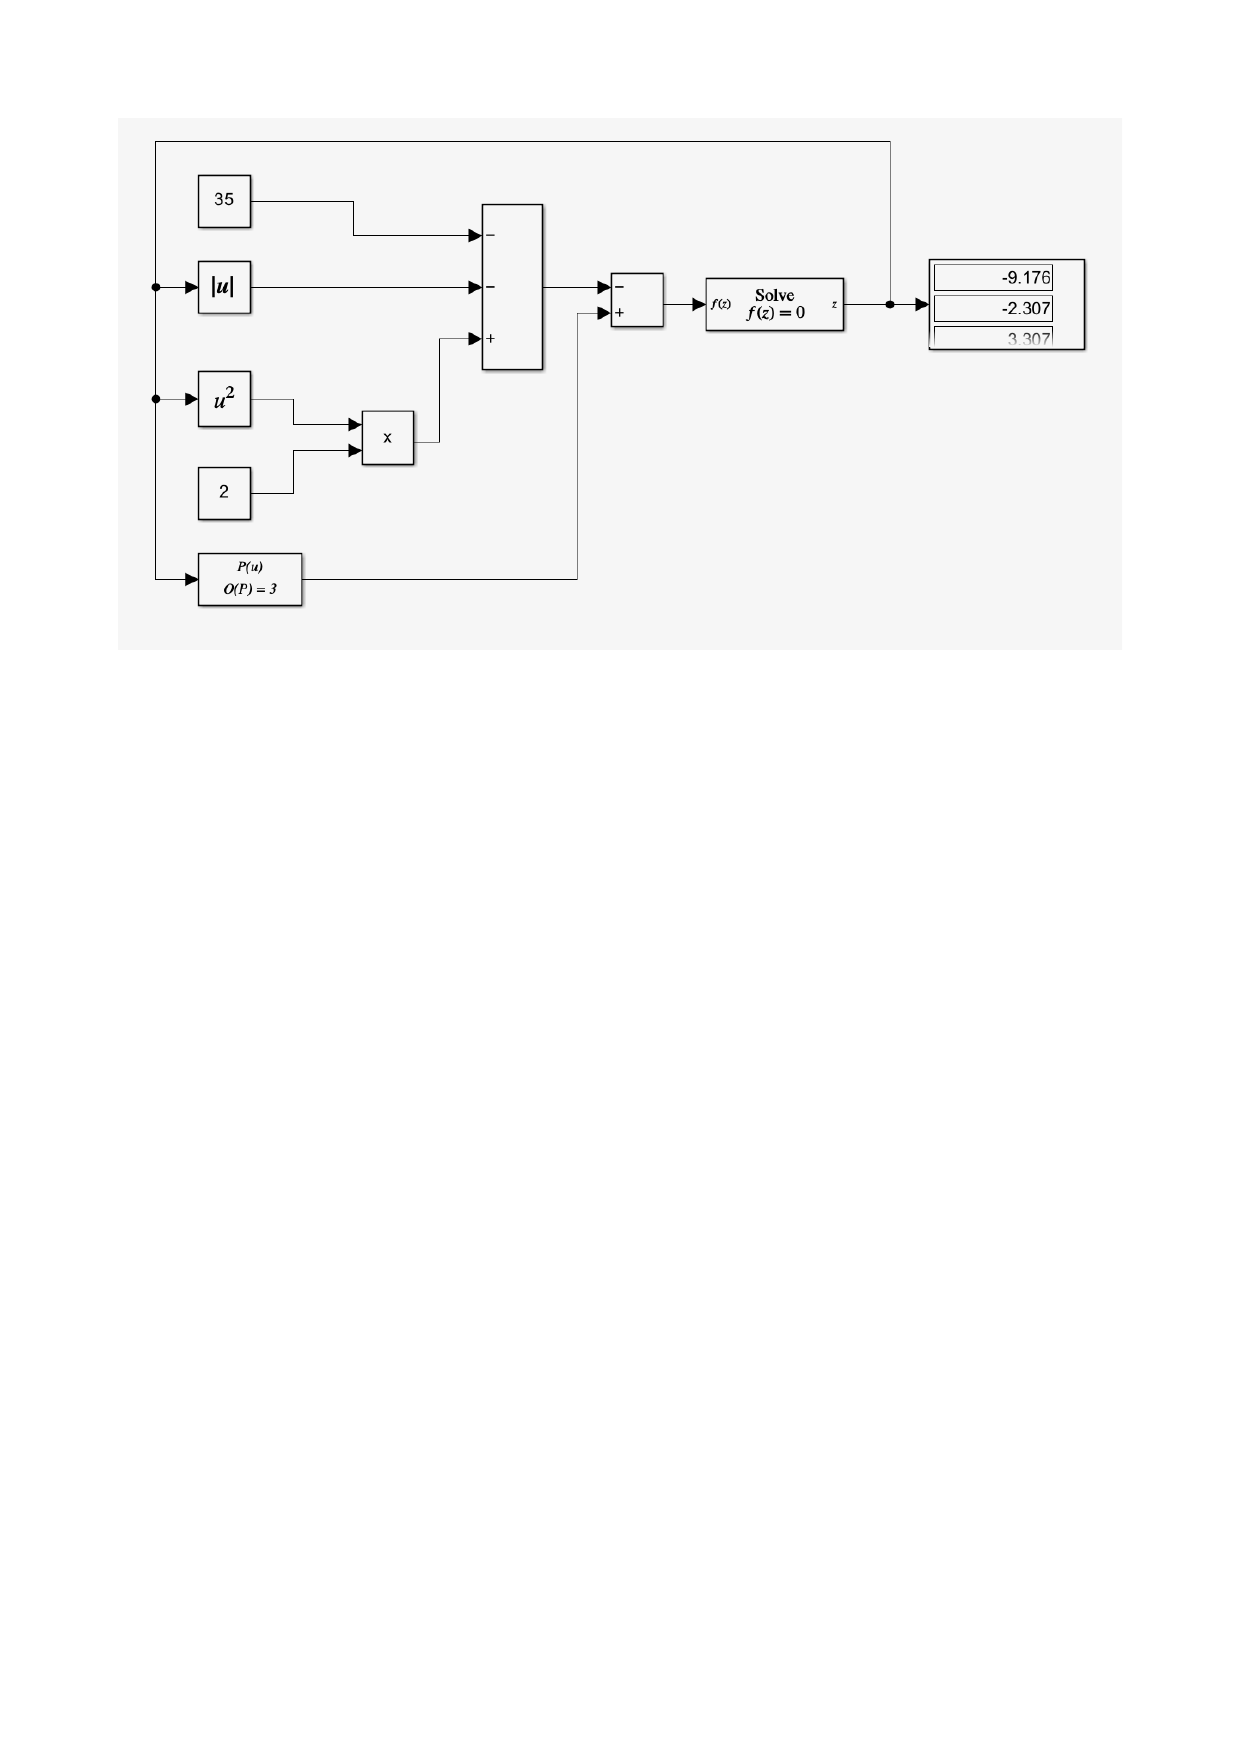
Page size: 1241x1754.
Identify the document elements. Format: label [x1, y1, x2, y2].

picture [118, 118, 1123, 650]
